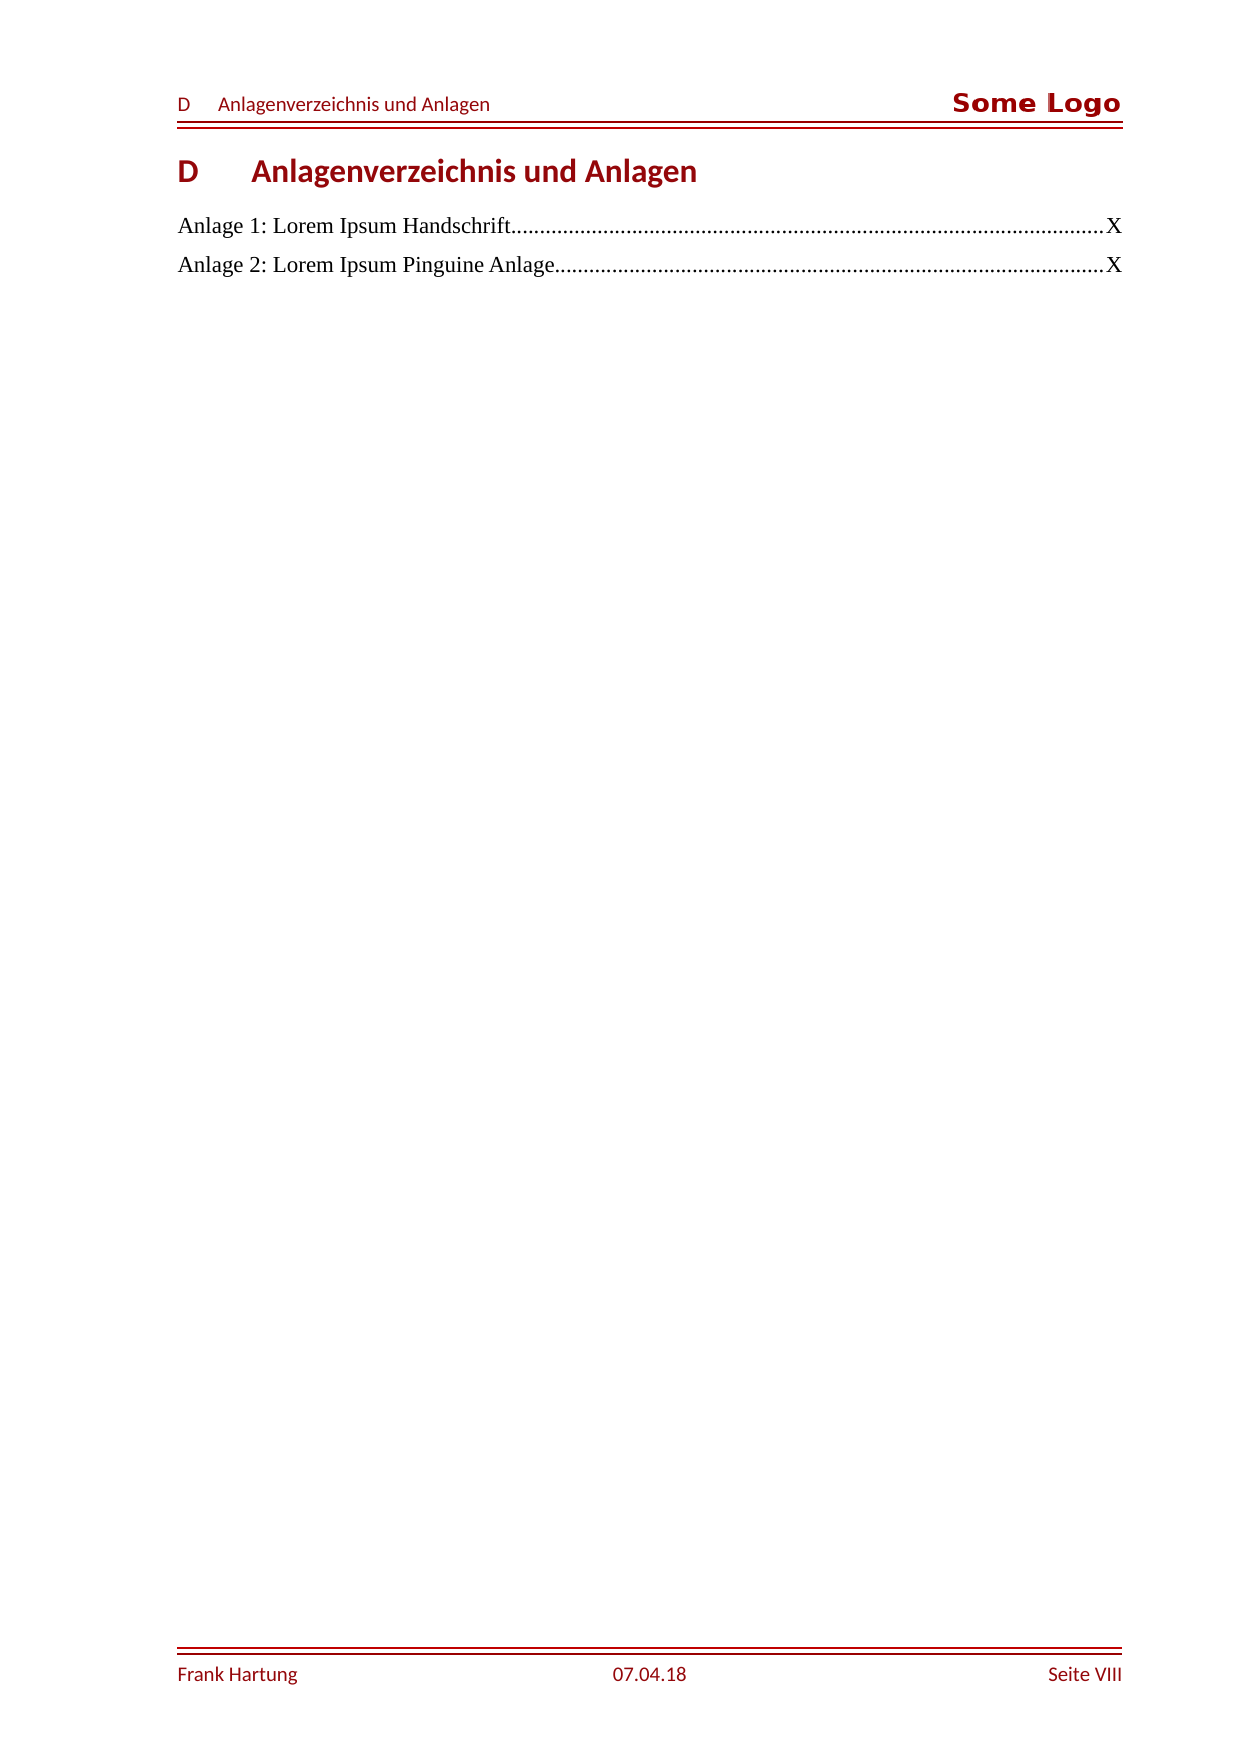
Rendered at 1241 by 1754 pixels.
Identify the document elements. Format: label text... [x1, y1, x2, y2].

picture [951, 89, 1123, 118]
subtitle Anlagenverzeichnis und Anlagen [177, 151, 1122, 191]
text Anlage 2: Lorem Ipsum Pinguine Anlage X [177, 251, 1122, 278]
text Anlage 1: Lorem Ipsum Handschrift X [177, 212, 1122, 238]
